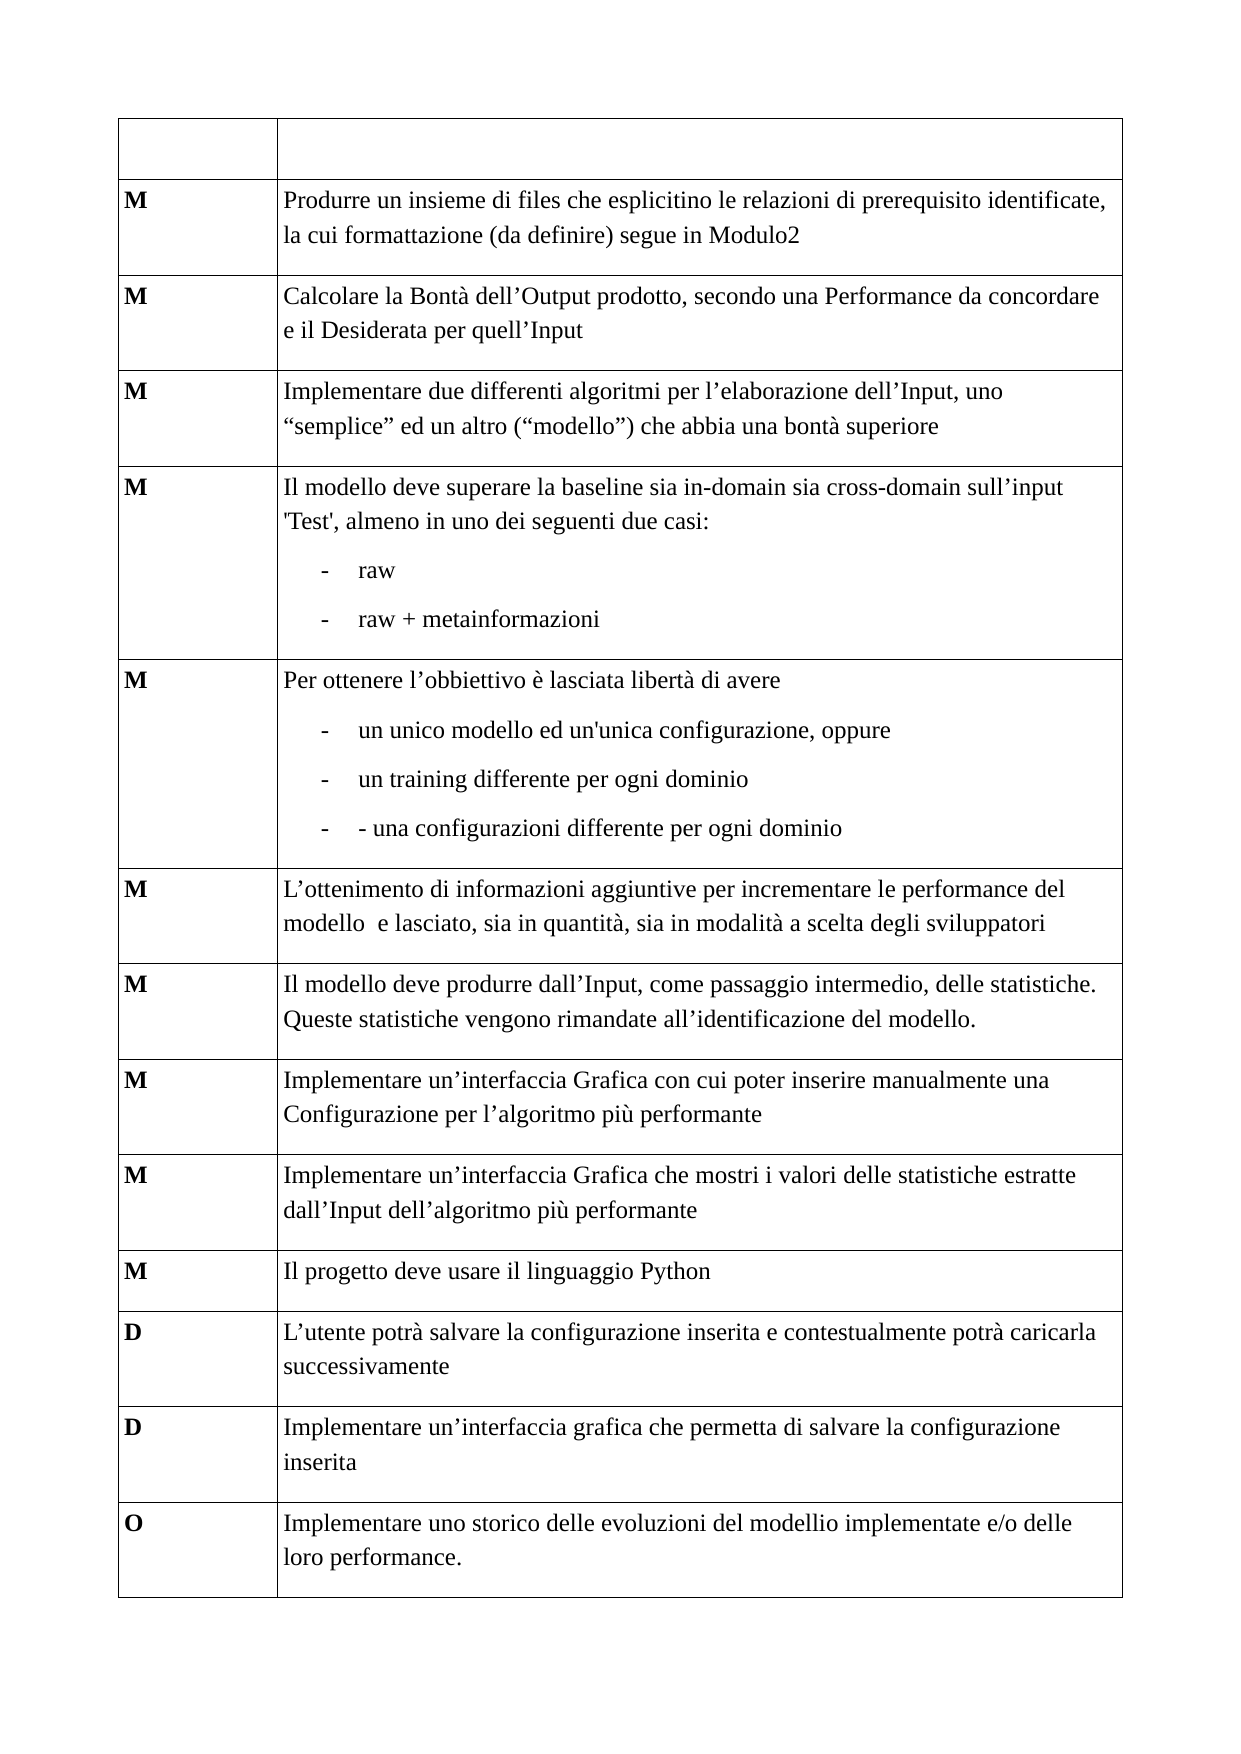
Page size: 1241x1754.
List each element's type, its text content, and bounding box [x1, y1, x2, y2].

table_cell Implementare uno storico delle evoluzioni del modellio implementate e/o delle loro performance. [278, 1503, 1122, 1597]
table_cell M [119, 1060, 277, 1154]
table_cell M [119, 180, 277, 275]
table_cell [278, 119, 1122, 179]
table_cell Il modello deve superare la baseline sia in-domain sia cross-domain sull’input 'Test', almeno in uno dei seguenti due casi: raw raw + metainformazioni [278, 467, 1122, 659]
table_cell M [119, 869, 277, 963]
table_cell M [119, 467, 277, 659]
table_cell O [119, 1503, 277, 1597]
table_cell D [119, 1407, 277, 1502]
table_cell Implementare un’interfaccia Grafica che mostri i valori delle statistiche estratte dall’Input dell’algoritmo più performante [278, 1155, 1122, 1250]
table_cell L’utente potrà salvare la configurazione inserita e contestualmente potrà caricarla successivamente [278, 1312, 1122, 1406]
table_cell L’ottenimento di informazioni aggiuntive per incrementare le performance del modello e lasciato, sia in quantità, sia in modalità a scelta degli sviluppatori [278, 869, 1122, 963]
table_cell Calcolare la Bontà dell’Output prodotto, secondo una Performance da concordare e il Desiderata per quell’Input [278, 276, 1122, 370]
table_cell Implementare due differenti algoritmi per l’elaborazione dell’Input, uno “semplice” ed un altro (“modello”) che abbia una bontà superiore [278, 371, 1122, 466]
table_cell Il modello deve produrre dall’Input, come passaggio intermedio, delle statistiche. Queste statistiche vengono rimandate all’identificazione del modello. [278, 964, 1122, 1059]
table_cell M [119, 660, 277, 868]
table_cell M [119, 1155, 277, 1250]
table_cell M [119, 371, 277, 466]
table_cell D [119, 1312, 277, 1406]
table_cell M [119, 276, 277, 370]
table_cell Implementare un’interfaccia Grafica con cui poter inserire manualmente una Configurazione per l’algoritmo più performante [278, 1060, 1122, 1154]
table_cell Il progetto deve usare il linguaggio Python [278, 1251, 1122, 1311]
table_cell Implementare un’interfaccia grafica che permetta di salvare la configurazione inserita [278, 1407, 1122, 1502]
table_cell M [119, 1251, 277, 1311]
table_cell Per ottenere l’obbiettivo è lasciata libertà di avere un unico modello ed un'unica configurazione, oppure un training differente per ogni dominio - una configurazioni differente per ogni dominio [278, 660, 1122, 868]
table_cell M [119, 964, 277, 1059]
table_cell [119, 119, 277, 179]
table_cell Produrre un insieme di files che esplicitino le relazioni di prerequisito identificate, la cui formattazione (da definire) segue in Modulo2 [278, 180, 1122, 275]
